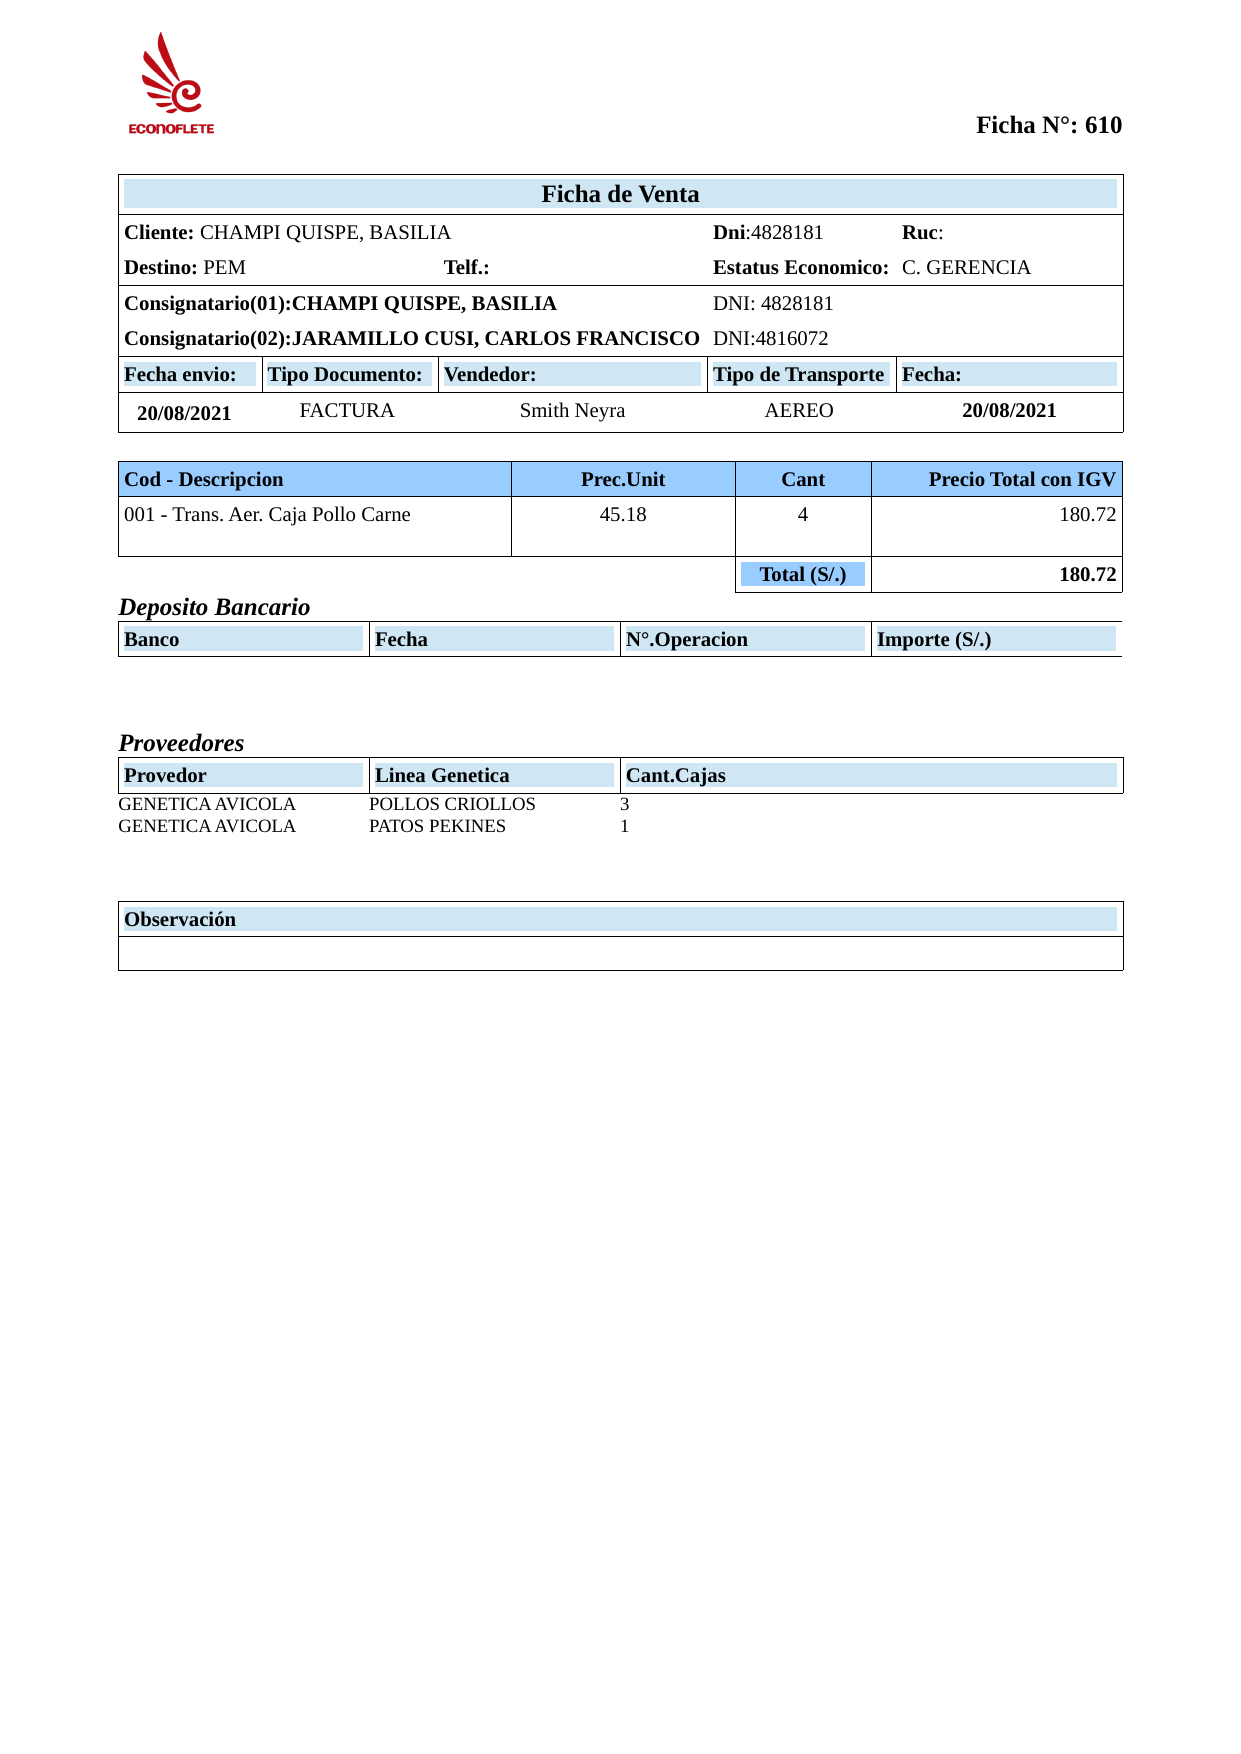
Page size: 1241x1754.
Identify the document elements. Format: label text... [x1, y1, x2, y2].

table_cell Dni:4828181 [707, 215, 896, 249]
table_cell 45.18 [512, 497, 735, 556]
table_header Prec.Unit [512, 462, 735, 496]
text Deposito Bancario [118, 592, 1122, 621]
table_cell DNI:4816072 [707, 321, 1123, 356]
table_cell GENETICA AVICOLA [118, 794, 369, 814]
table_cell FACTURA [262, 393, 438, 432]
table_cell [620, 836, 1123, 858]
table_cell [369, 836, 620, 858]
table_cell [620, 657, 871, 680]
table_cell 4 [736, 497, 871, 556]
table_cell PATOS PEKINES [369, 815, 620, 836]
table_cell [369, 879, 620, 901]
table_cell Total (S/.) [736, 557, 871, 592]
table_cell [620, 680, 871, 704]
table_cell Smith Neyra [438, 393, 707, 432]
table_header Linea Genetica [370, 758, 620, 793]
table_header Cant [736, 462, 871, 496]
table_cell [369, 657, 620, 680]
table_cell Estatus Economico: [707, 249, 896, 285]
table_header Cant.Cajas [621, 758, 1123, 793]
table_cell Tipo Documento: [263, 357, 438, 392]
table_header Fecha [370, 622, 620, 656]
text Proveedores [118, 728, 1122, 757]
table_cell 001 - Trans. Aer. Caja Pollo Carne [119, 497, 511, 556]
table_cell 3 [620, 794, 1123, 814]
table_cell [620, 879, 1123, 901]
table_header Cod - Descripcion [119, 462, 511, 496]
table_cell DNI: 4828181 [707, 286, 1123, 321]
table_cell [369, 858, 620, 879]
table_cell Ruc: [896, 215, 1123, 249]
table_header Banco [119, 622, 369, 656]
table_cell GENETICA AVICOLA [118, 815, 369, 836]
table_header N°.Operacion [621, 622, 871, 656]
table_cell 180.72 [872, 557, 1122, 592]
table_cell [871, 705, 1122, 728]
table_cell [620, 858, 1123, 879]
table_cell 180.72 [872, 497, 1122, 556]
table_cell [119, 937, 1123, 969]
table_cell 20/08/2021 [896, 393, 1123, 432]
table_cell Fecha: [897, 357, 1123, 392]
table_cell [871, 657, 1122, 680]
table_cell Destino: PEM [119, 249, 438, 285]
table_cell [511, 557, 735, 592]
table_cell [369, 705, 620, 728]
table_cell Tipo de Transporte [708, 357, 896, 392]
table_cell [118, 858, 369, 879]
table_cell AEREO [707, 393, 896, 432]
table_cell [118, 557, 511, 592]
table_cell Telf.: [438, 249, 707, 285]
table_header Observación [119, 902, 1123, 936]
picture [118, 31, 225, 134]
table_cell Cliente: CHAMPI QUISPE, BASILIA [119, 215, 707, 249]
table_cell [118, 879, 369, 901]
table_cell Consignatario(02):JARAMILLO CUSI, CARLOS FRANCISCO [119, 321, 707, 356]
table_cell Vendedor: [439, 357, 707, 392]
table_cell POLLOS CRIOLLOS [369, 794, 620, 814]
table_cell [871, 680, 1122, 704]
table_header Provedor [119, 758, 369, 793]
table_cell Consignatario(01):CHAMPI QUISPE, BASILIA [119, 286, 707, 321]
table_cell [118, 657, 369, 680]
table_header Ficha de Venta [119, 175, 1123, 214]
table_cell [118, 705, 369, 728]
table_cell [118, 836, 369, 858]
table_cell [620, 705, 871, 728]
table_header Importe (S/.) [872, 622, 1122, 656]
table_cell 1 [620, 815, 1123, 836]
table_cell Fecha envio: [119, 357, 262, 392]
table_cell [118, 680, 369, 704]
table_cell [369, 680, 620, 704]
table_cell C. GERENCIA [896, 249, 1123, 285]
table_header Precio Total con IGV [872, 462, 1122, 496]
table_cell 20/08/2021 [119, 393, 262, 432]
